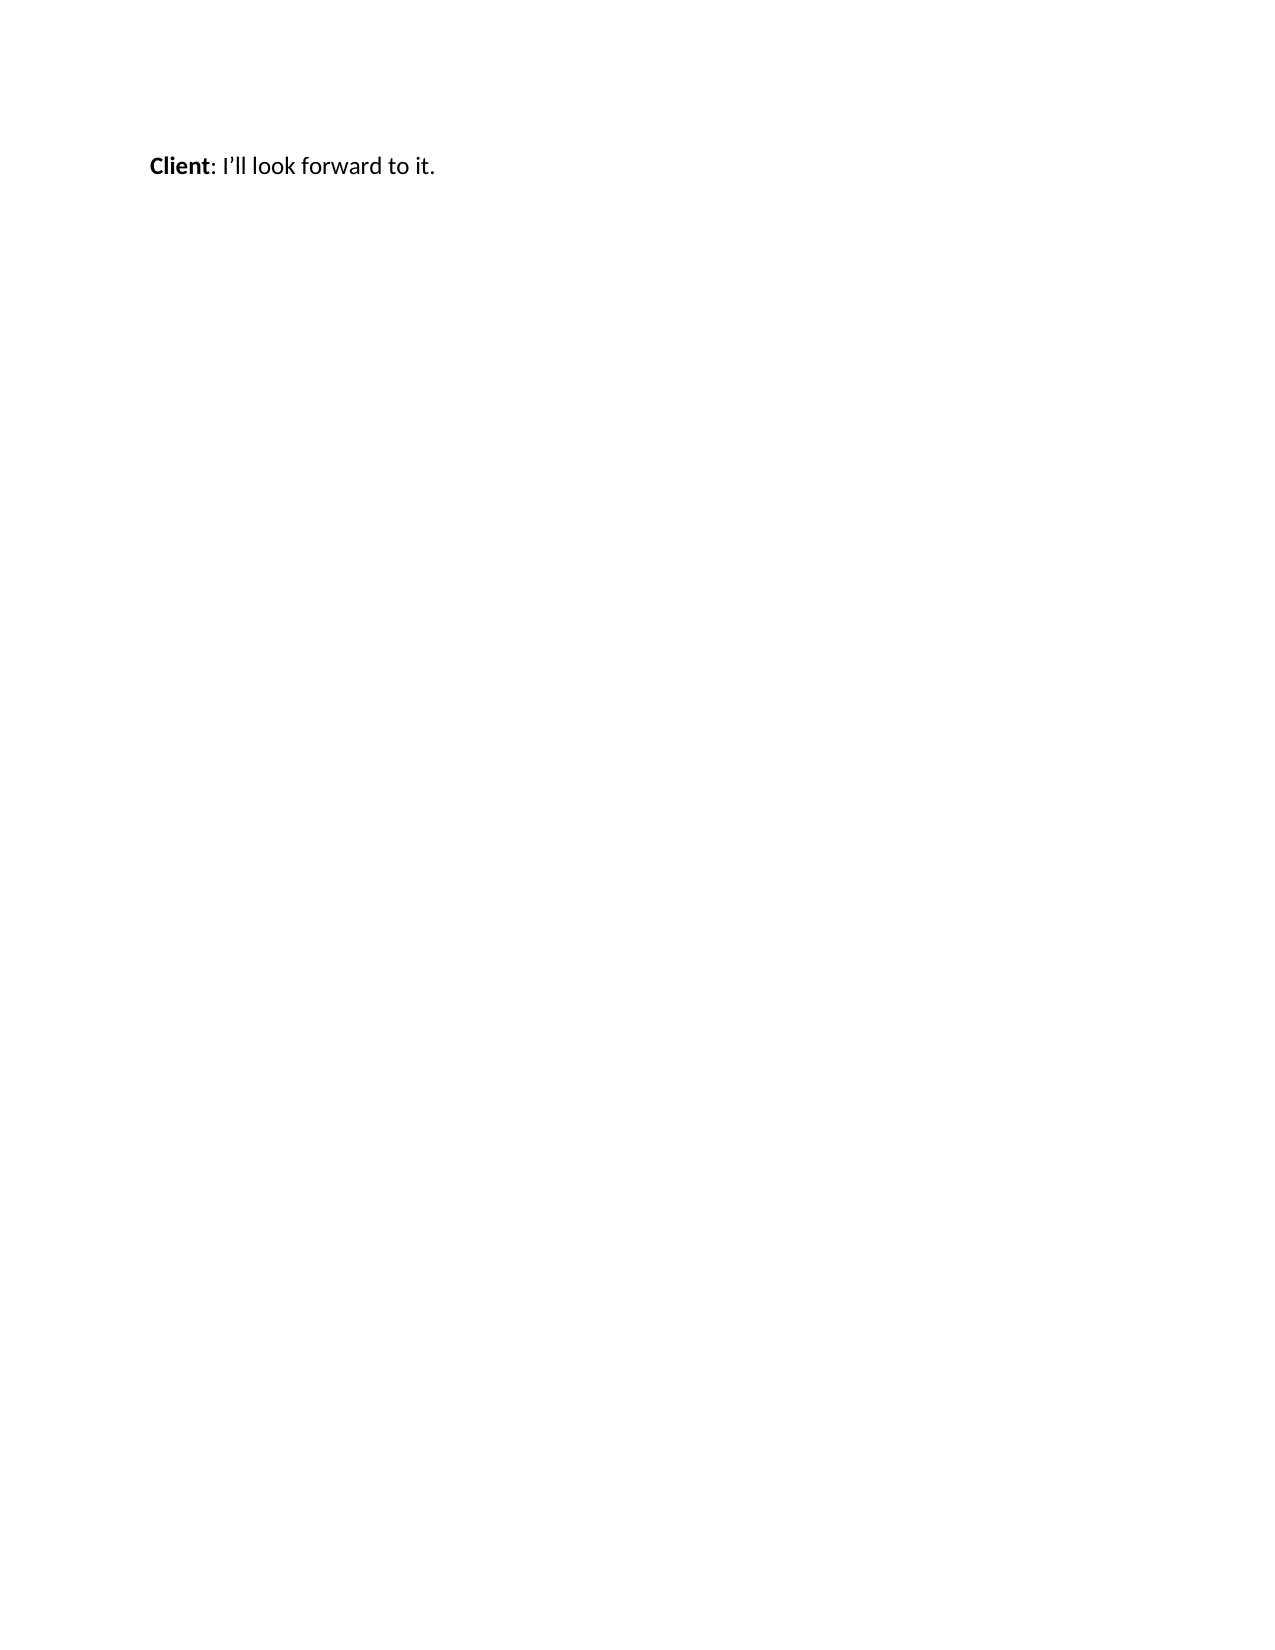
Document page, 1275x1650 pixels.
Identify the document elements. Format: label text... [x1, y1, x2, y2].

text Client: I’ll look forward to it. [150, 150, 1125, 181]
